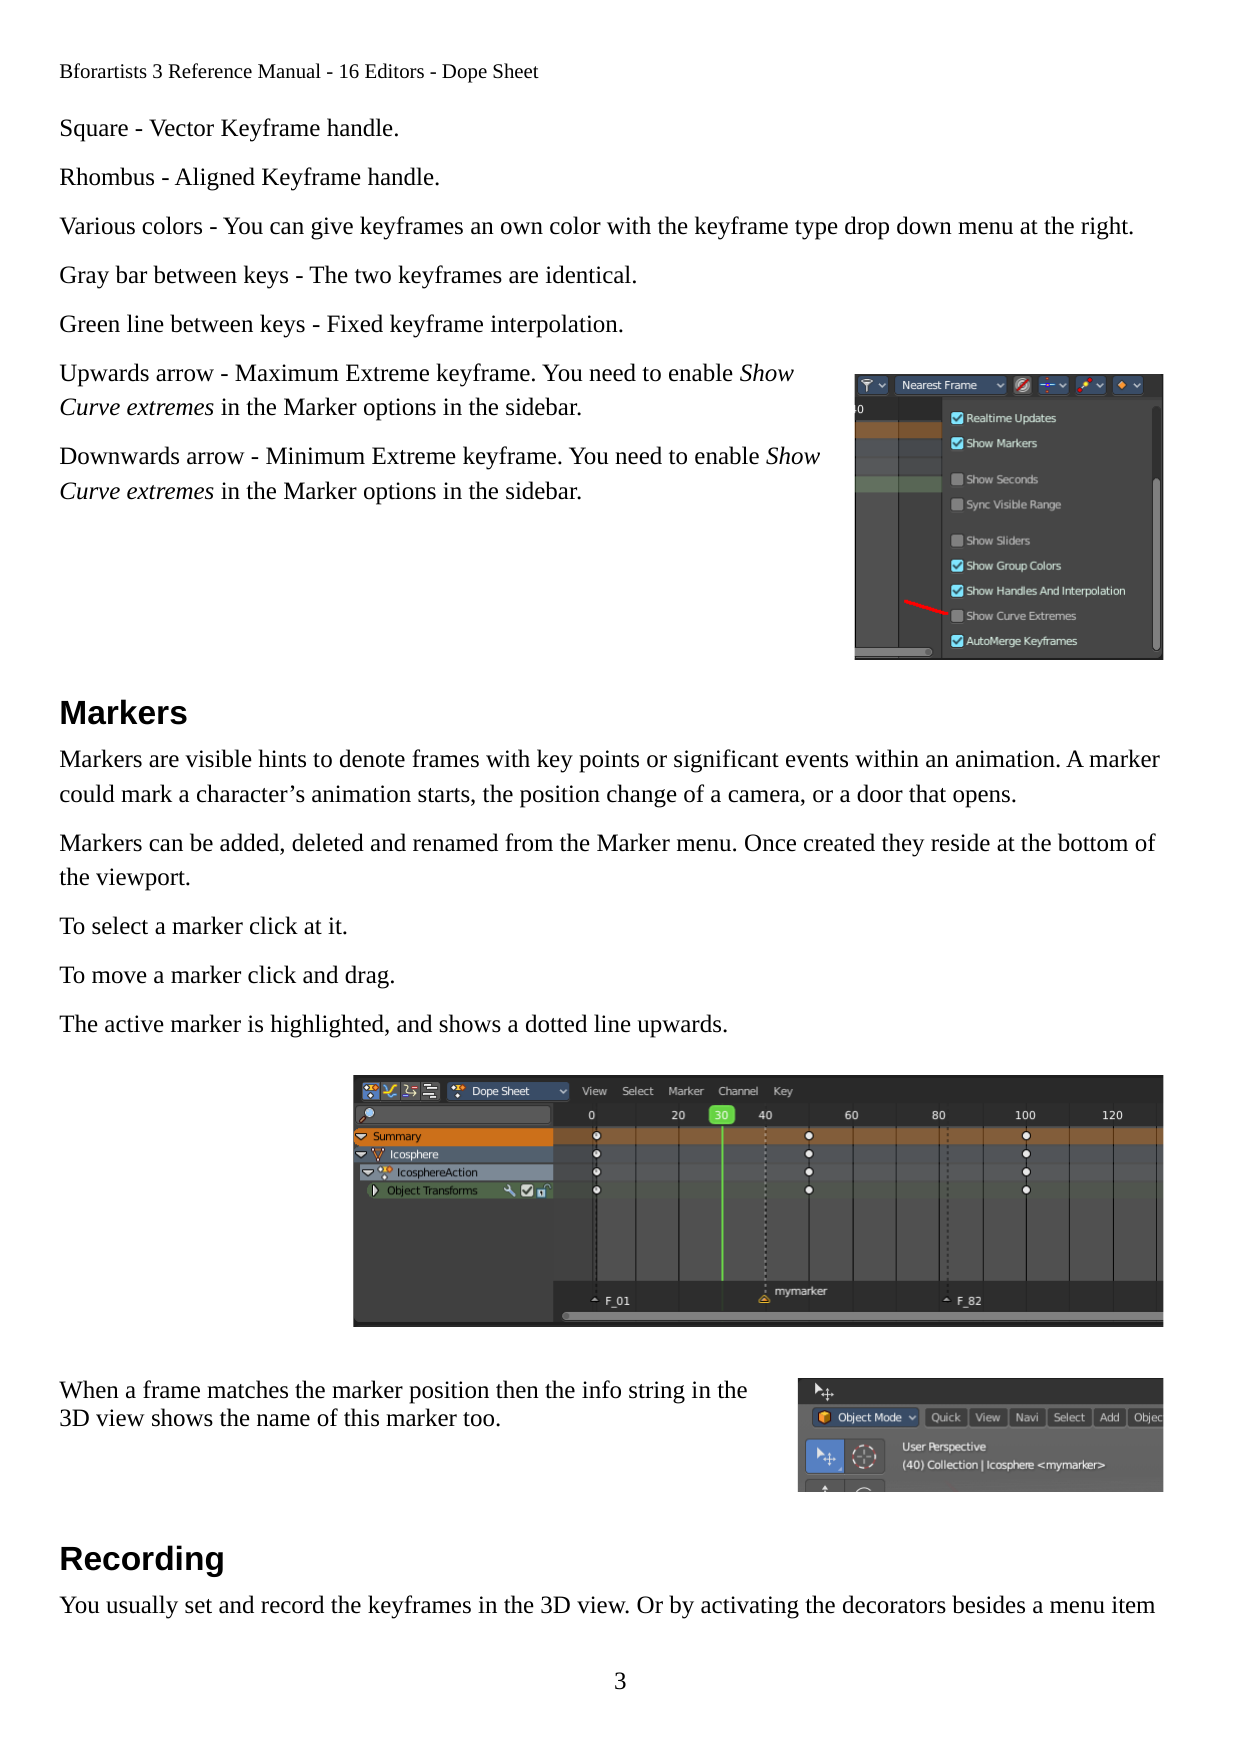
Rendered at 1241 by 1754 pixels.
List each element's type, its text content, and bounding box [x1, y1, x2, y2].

text To select a marker click at it. [59, 911, 1181, 940]
picture [854, 374, 1164, 660]
text Rhombus - Aligned Keyframe handle. [59, 162, 1181, 190]
text Various colors - You can give keyframes an own color with the keyframe type drop down menu at the right. [59, 211, 1181, 239]
text Markers are visible hints to denote frames with key points or significant events within an animation. A marker could mark a character’s animation starts, the position change of a camera, or a door that opens. [59, 744, 1181, 807]
text Green line between keys - Fixed keyframe interpolation. [59, 309, 1181, 338]
text Upwards arrow - Maximum Extreme keyframe. You need to enable Show Curve extremes in the Marker options in the sidebar. [59, 358, 1181, 421]
subtitle Recording [59, 1539, 1181, 1578]
text To move a marker click and drag. [59, 960, 1181, 989]
text You usually set and record the keyframes in the 3D view. Or by activating the decorators besides a menu item [59, 1590, 1181, 1619]
text Downwards arrow - Minimum Extreme keyframe. You need to enable Show Curve extremes in the Marker options in the sidebar. [59, 441, 854, 505]
subtitle Markers [59, 693, 1181, 732]
text Gray bar between keys - The two keyframes are identical. [59, 260, 1181, 288]
picture [353, 1075, 1164, 1327]
picture [797, 1378, 1164, 1492]
text Markers can be added, deleted and renamed from the Marker menu. Once created they reside at the bottom of the viewport. [59, 828, 1181, 891]
text Square - Vector Keyframe handle. [59, 113, 1181, 141]
text The active marker is highlighted, and shows a dotted line upwards. [59, 1009, 1181, 1038]
text When a frame matches the marker position then the info string in the 3D view shows the name of this marker too. [59, 1375, 1181, 1432]
